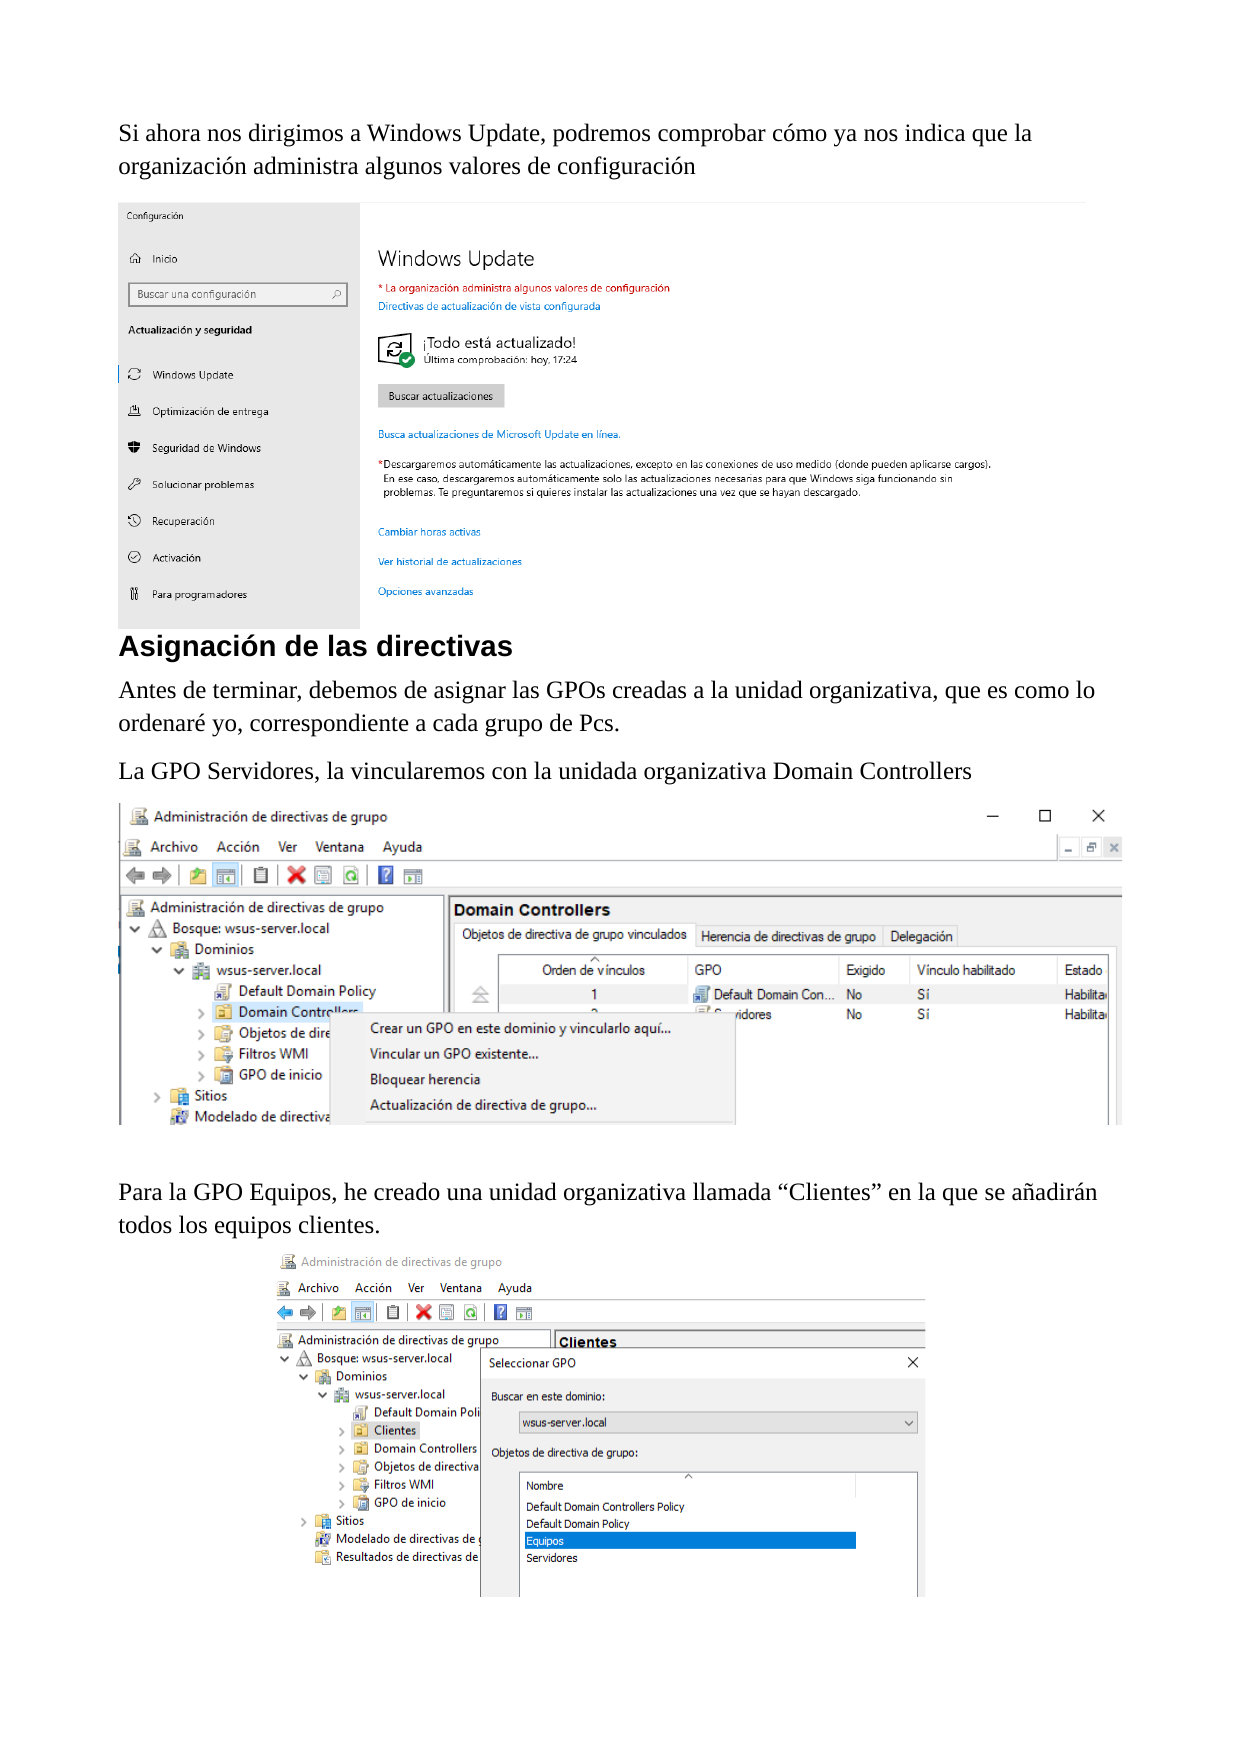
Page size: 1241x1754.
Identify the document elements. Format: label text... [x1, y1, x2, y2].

text Si ahora nos dirigimos a Windows Update, podremos comprobar cómo ya nos indica que la organización administra algunos valores de configuración [118, 118, 1122, 180]
picture [276, 1251, 926, 1597]
subtitle Asignación de las directivas [118, 213, 1122, 663]
text Para la GPO Equipos, he creado una unidad organizativa llamada “Clientes” en la que se añadirán todos los equipos clientes. [118, 1177, 1122, 1238]
picture [118, 803, 1123, 1125]
text La GPO Servidores, la vincularemos con la unidada organizativa Domain Controllers [118, 756, 1122, 784]
picture [118, 202, 1086, 629]
text Antes de terminar, debemos de asignar las GPOs creadas a la unidad organizativa, que es como lo ordenaré yo, correspondiente a cada grupo de Pcs. [118, 675, 1122, 737]
